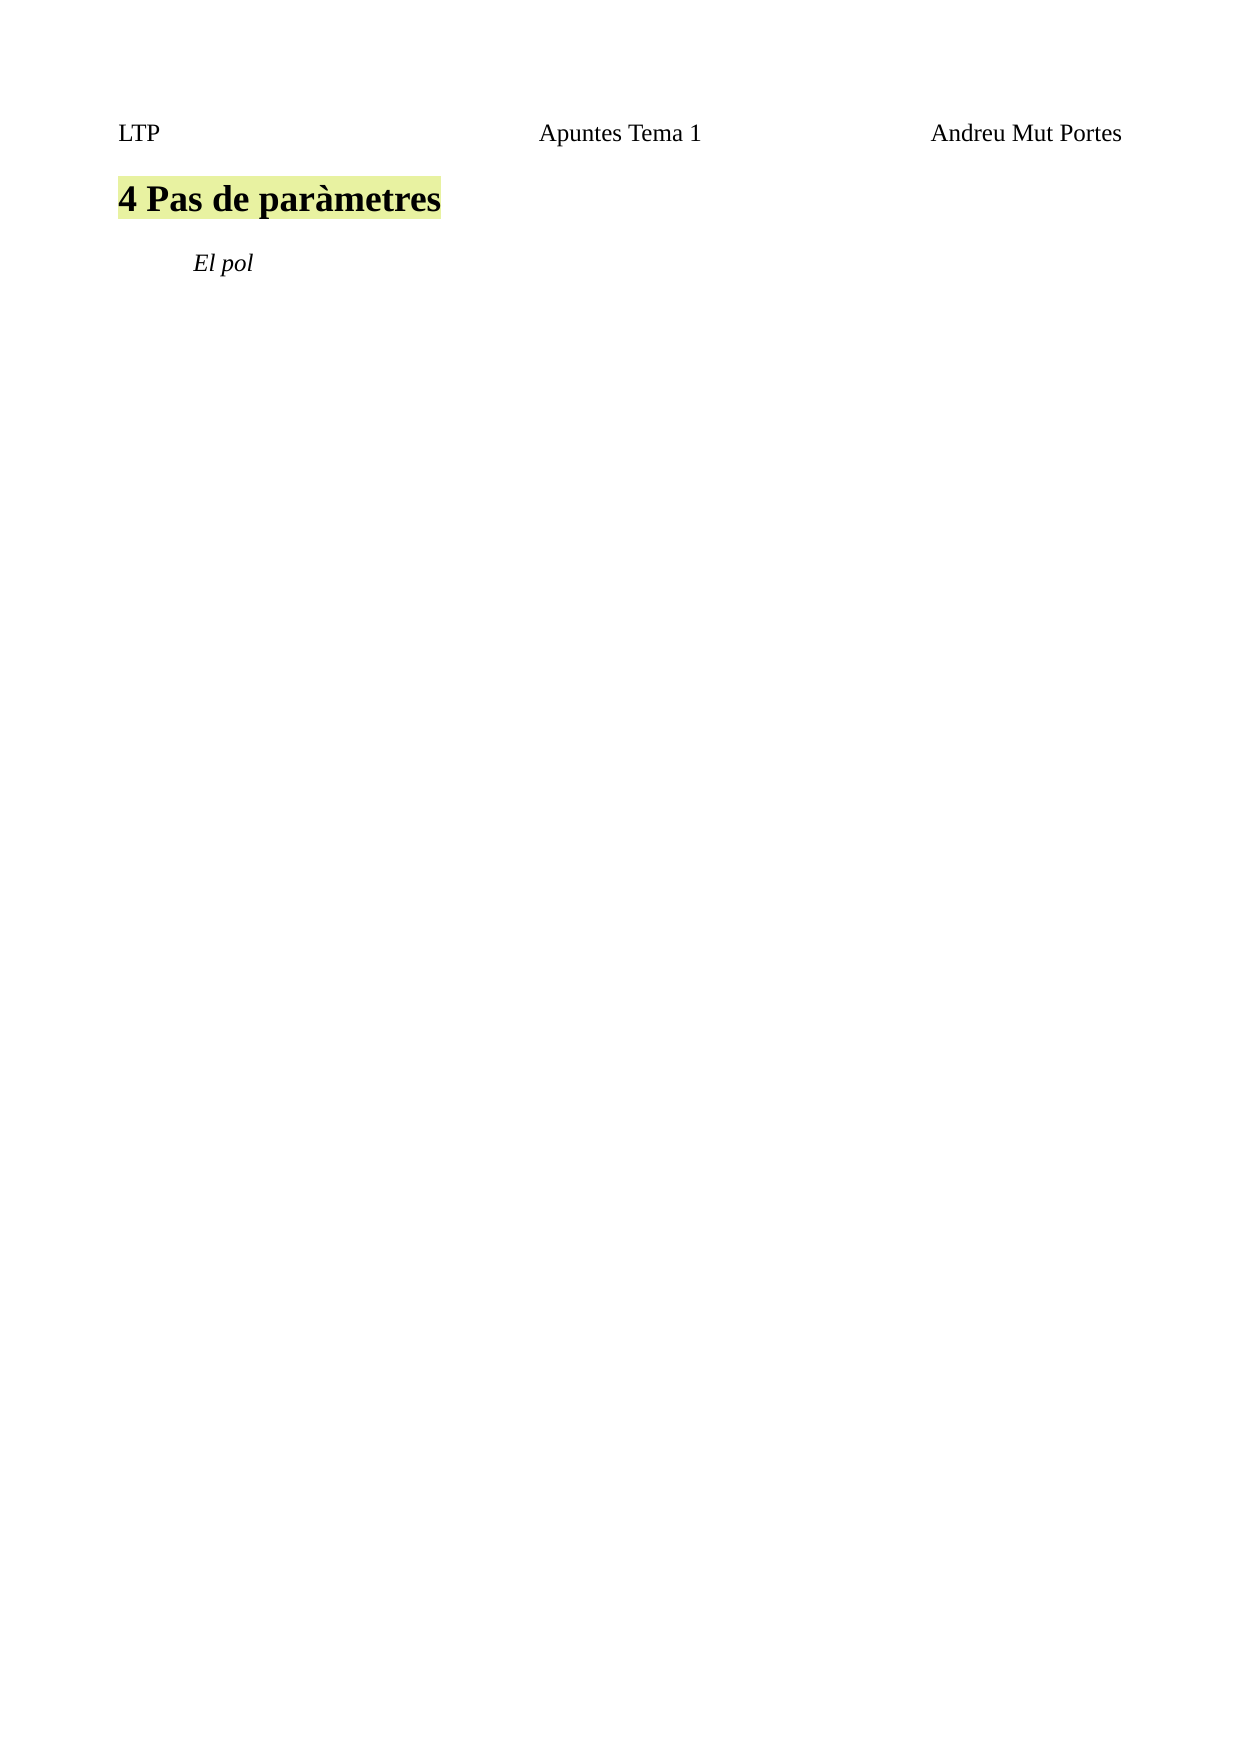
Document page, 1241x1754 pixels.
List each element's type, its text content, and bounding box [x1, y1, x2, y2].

text El pol [118, 248, 1122, 277]
text 4 Pas de paràmetres [118, 176, 1122, 219]
